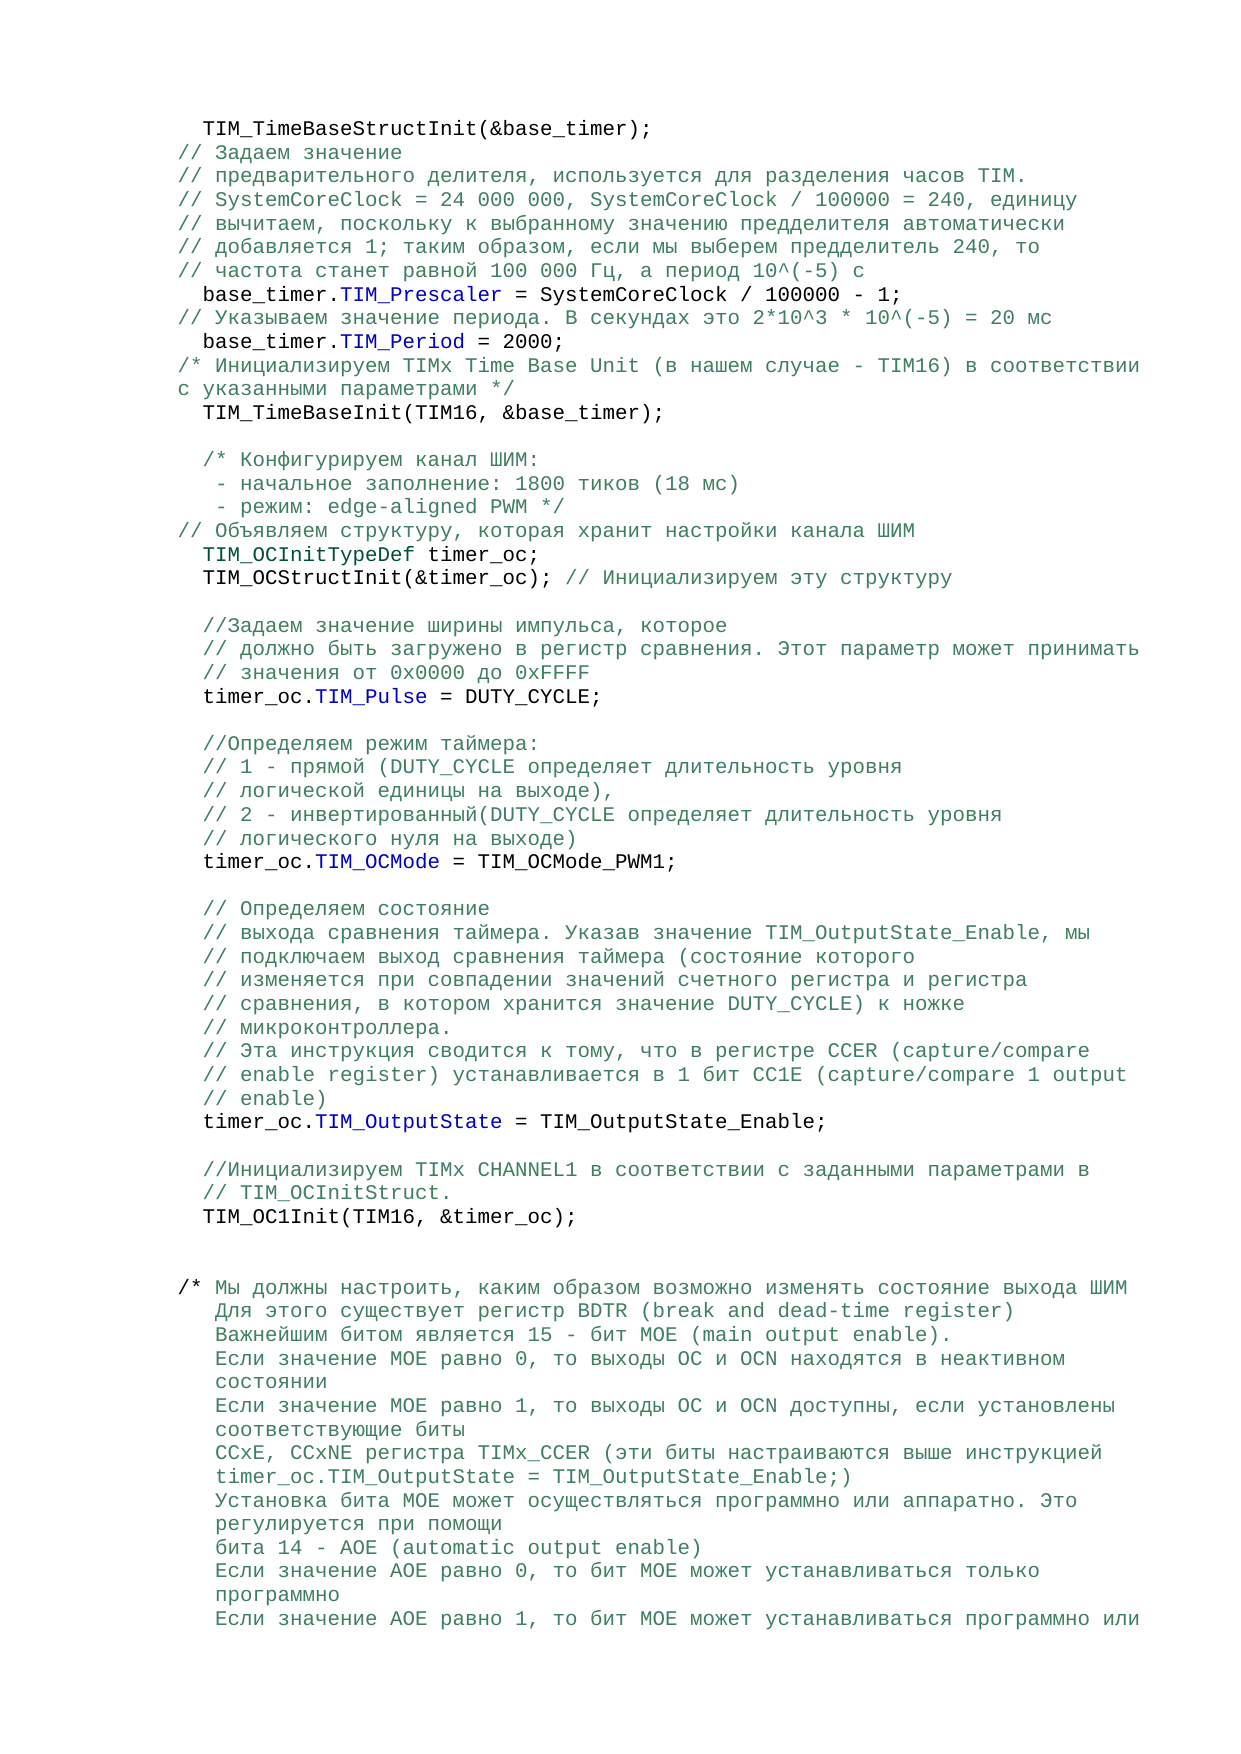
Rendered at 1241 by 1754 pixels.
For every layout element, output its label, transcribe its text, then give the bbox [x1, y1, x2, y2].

text // TIM_OCInitStruct. [177, 1182, 1152, 1206]
text timer_oc.TIM_OutputState = TIM_OutputState_Enable; [177, 1111, 1152, 1135]
text - начальное заполнение: 1800 тиков (18 мс) [177, 473, 1152, 496]
text // добавляется 1; таким образом, если мы выберем предделитель 240, то [177, 236, 1152, 260]
text TIM_OC1Init(TIM16, &timer_oc); [177, 1206, 1152, 1229]
text // enable register) устанавливается в 1 бит CC1E (capture/compare 1 output [177, 1064, 1152, 1088]
text base_timer.TIM_Prescaler = SystemCoreClock / 100000 - 1; [177, 284, 1152, 307]
text Важнейшим битом является 15 - бит MOE (main output enable). [177, 1324, 1152, 1348]
text /* Конфигурируем канал ШИМ: [177, 449, 1152, 473]
text Если значение MOE равно 0, то выходы OC и OCN находятся в неактивном [177, 1348, 1152, 1371]
text - режим: edge-aligned PWM */ [177, 496, 1152, 520]
text // Задаем значение [177, 142, 1152, 165]
text //Определяем режим таймера: [177, 733, 1152, 757]
text бита 14 - AOE (automatic output enable) [177, 1537, 1152, 1561]
text //Задаем значение ширины импульса, которое [177, 615, 1152, 638]
text // выхода сравнения таймера. Указав значение TIM_OutputState_Enable, мы [177, 922, 1152, 946]
text // предварительного делителя, используется для разделения часов TIM. [177, 165, 1152, 189]
text Если значение AOE равно 0, то бит MOE может устанавливаться только [177, 1561, 1152, 1584]
text // должно быть загружено в регистр сравнения. Этот параметр может принимать [177, 638, 1152, 662]
text // частота станет равной 100 000 Гц, а период 10^(-5) с [177, 260, 1152, 284]
text // Указываем значение периода. В секундах это 2*10^3 * 10^(-5) = 20 мс [177, 307, 1152, 331]
text // подключаем выход сравнения таймера (состояние которого [177, 946, 1152, 969]
text CCxE, CCxNE регистра TIMx_CCER (эти биты настраиваются выше инструкцией [177, 1442, 1152, 1466]
text TIM_TimeBaseStructInit(&base_timer); [177, 118, 1152, 142]
text //Инициализируем TIMx CHANNEL1 в соответствии с заданными параметрами в [177, 1158, 1152, 1182]
text timer_oc.TIM_OCMode = TIM_OCMode_PWM1; [177, 851, 1152, 875]
text // Эта инструкция сводится к тому, что в регистре CCER (capture/compare [177, 1040, 1152, 1064]
text // 1 - прямой (DUTY_CYCLE определяет длительность уровня [177, 757, 1152, 780]
text Если значение AOE равно 1, то бит MOE может устанавливаться программно или [177, 1608, 1152, 1631]
text соответствующие биты [177, 1419, 1152, 1442]
text // сравнения, в котором хранится значение DUTY_CYCLE) к ножке [177, 993, 1152, 1017]
text // логической единицы на выходе), [177, 780, 1152, 804]
text timer_oc.TIM_OutputState = TIM_OutputState_Enable;) [177, 1466, 1152, 1489]
text timer_oc.TIM_Pulse = DUTY_CYCLE; [177, 686, 1152, 709]
text /* Мы должны настроить, каким образом возможно изменять состояние выхода ШИМ [177, 1277, 1152, 1300]
text // микроконтроллера. [177, 1017, 1152, 1040]
text TIM_TimeBaseInit(TIM16, &base_timer); [177, 402, 1152, 426]
text base_timer.TIM_Period = 2000; [177, 331, 1152, 354]
text Для этого существует регистр BDTR (break and dead-time register) [177, 1300, 1152, 1324]
text регулируется при помощи [177, 1513, 1152, 1537]
text // значения от 0x0000 до 0xFFFF [177, 662, 1152, 686]
text // 2 - инвертированный(DUTY_CYCLE определяет длительность уровня [177, 804, 1152, 827]
text Установка бита MOE может осуществляться программно или аппаратно. Это [177, 1489, 1152, 1513]
text // SystemCoreClock = 24 000 000, SystemCoreClock / 100000 = 240, единицу [177, 189, 1152, 213]
text состоянии [177, 1371, 1152, 1395]
text // enable) [177, 1088, 1152, 1111]
text /* Инициализируем TIMx Time Base Unit (в нашем случае - TIM16) в соответствии с указанными параметрами */ [177, 354, 1152, 402]
text // Определяем состояние [177, 898, 1152, 922]
text // логического нуля на выходе) [177, 827, 1152, 851]
text // Объявляем структуру, которая хранит настройки канала ШИМ [177, 520, 1152, 544]
text // изменяется при совпадении значений счетного регистра и регистра [177, 969, 1152, 993]
text программно [177, 1584, 1152, 1608]
text TIM_OCStructInit(&timer_oc); // Инициализируем эту структуру [177, 567, 1152, 591]
text TIM_OCInitTypeDef timer_oc; [177, 544, 1152, 567]
text // вычитаем, поскольку к выбранному значению предделителя автоматически [177, 213, 1152, 236]
text Если значение MOE равно 1, то выходы OC и OCN доступны, если установлены [177, 1395, 1152, 1419]
